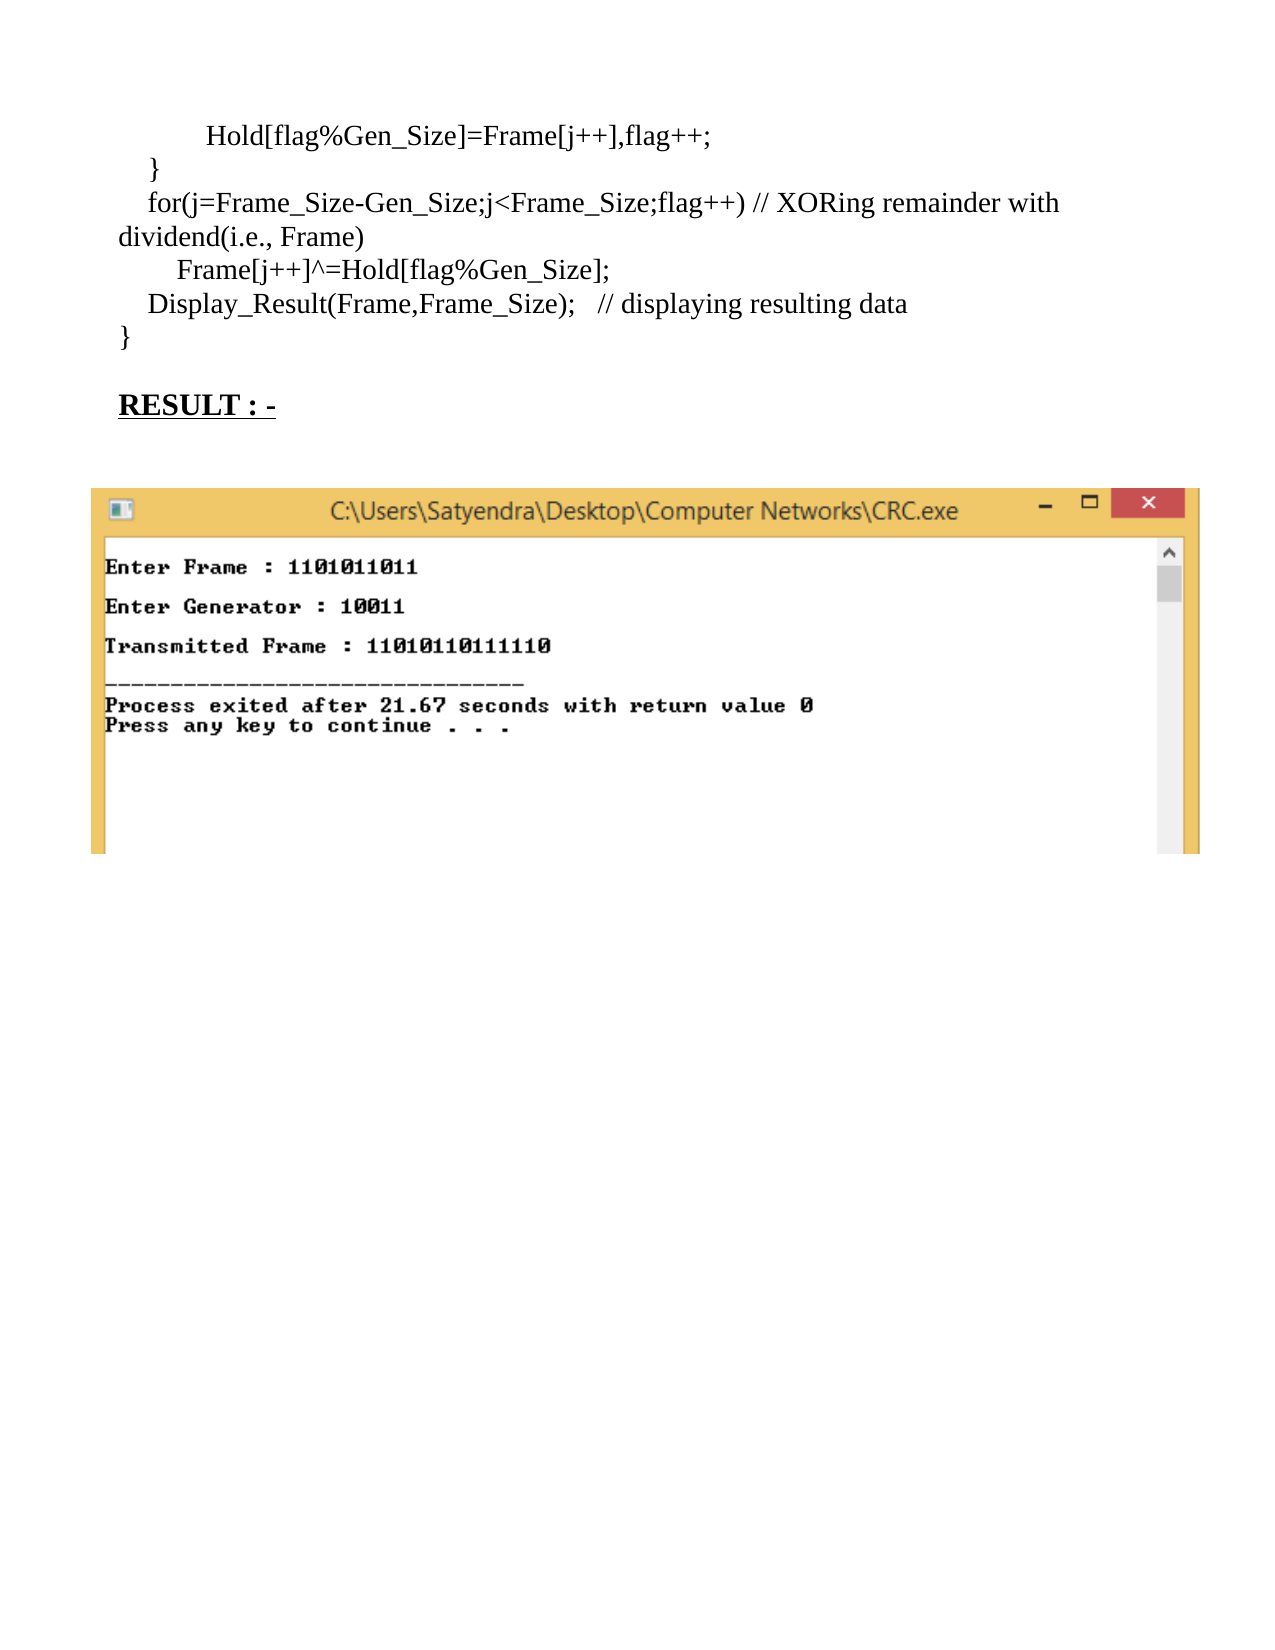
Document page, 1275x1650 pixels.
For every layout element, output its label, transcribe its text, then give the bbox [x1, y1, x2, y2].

text } [118, 319, 1157, 353]
picture [91, 488, 1200, 854]
text Display_Result(Frame,Frame_Size); // displaying resulting data [118, 286, 1157, 319]
text for(j=Frame_Size-Gen_Size;j<Frame_Size;flag++) // XORing remainder with dividend(i.e., Frame) [118, 185, 1157, 252]
text } [118, 152, 1157, 185]
text Frame[j++]^=Hold[flag%Gen_Size]; [118, 252, 1157, 286]
text Hold[flag%Gen_Size]=Frame[j++],flag++; [118, 118, 1157, 152]
text RESULT : - [118, 386, 1157, 422]
